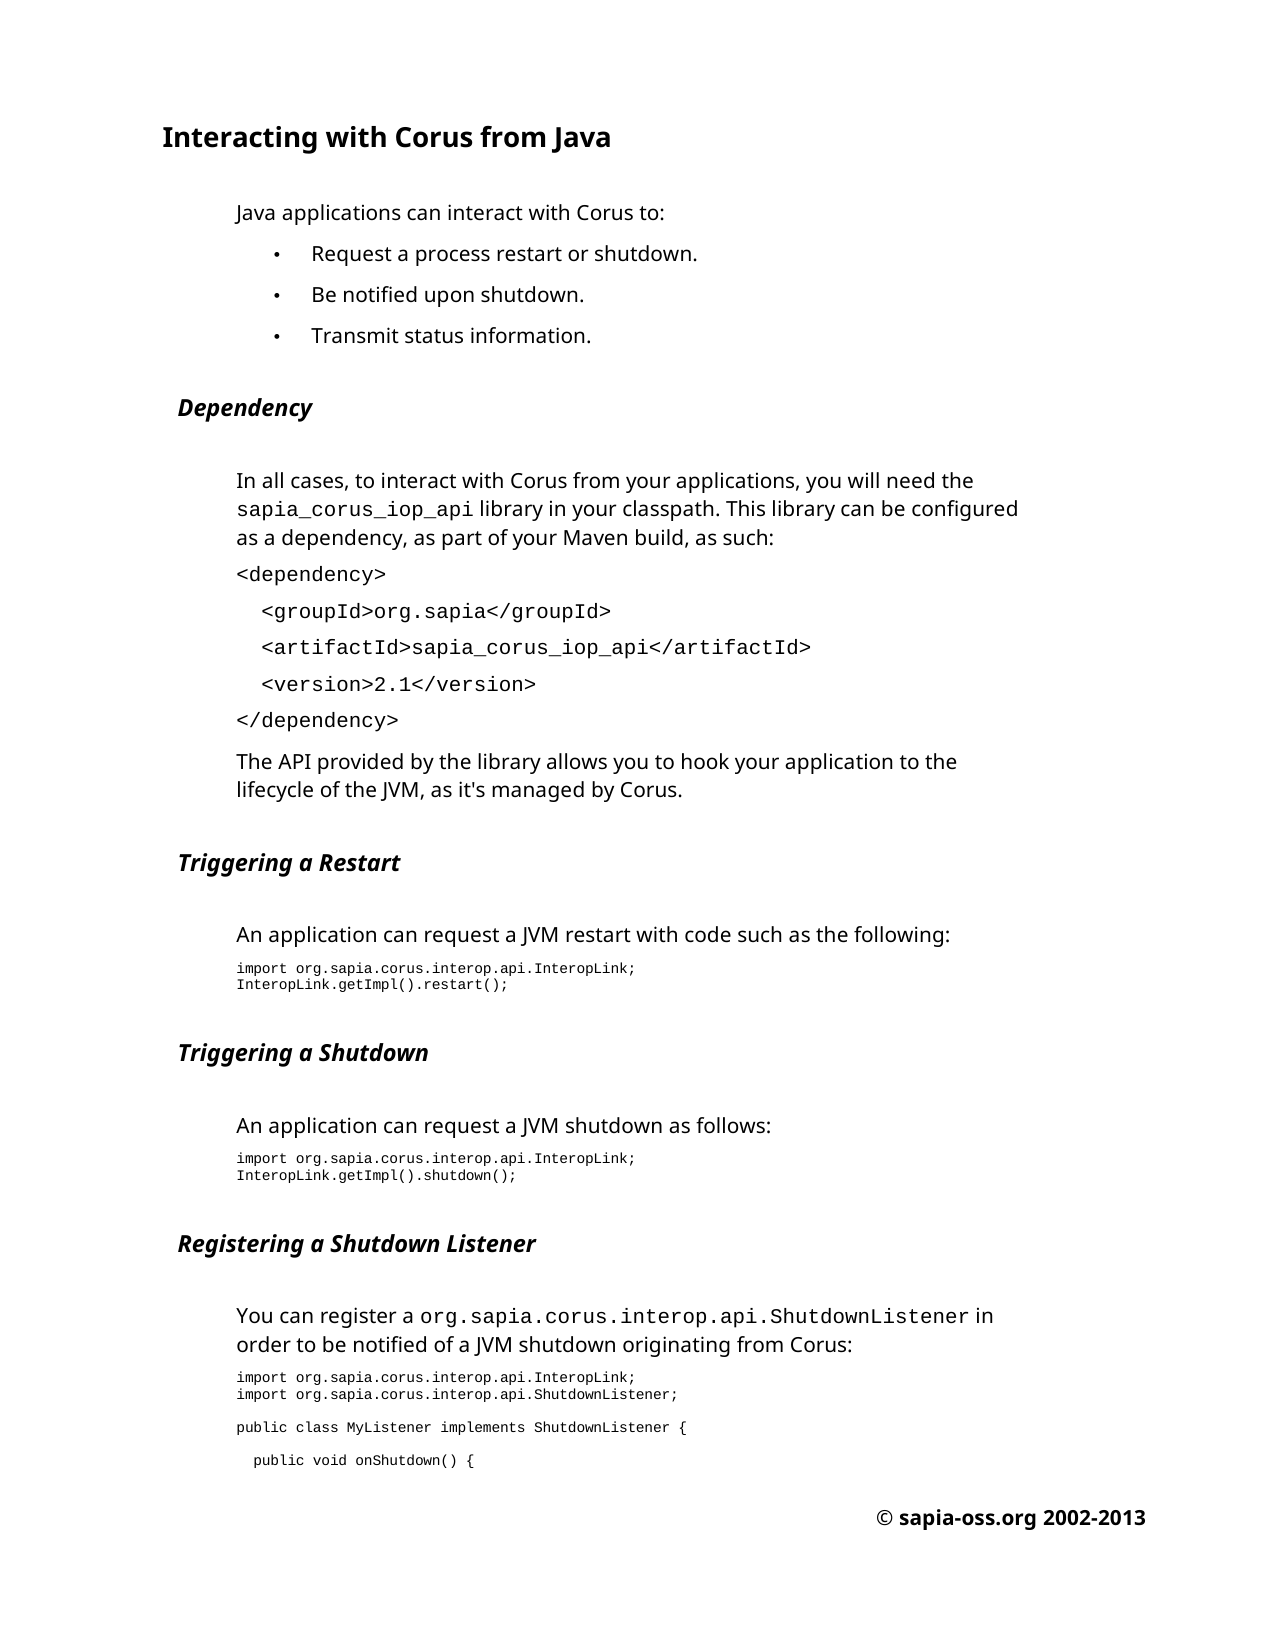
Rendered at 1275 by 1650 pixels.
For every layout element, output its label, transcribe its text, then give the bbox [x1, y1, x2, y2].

list Be notified upon shutdown. [274, 280, 1157, 308]
text You can register a org.sapia.corus.interop.api.ShutdownListener in order to be notified of a JVM shutdown originating from Corus: [236, 1301, 1039, 1358]
subtitle Triggering a Restart [177, 846, 1039, 878]
text In all cases, to interact with Corus from your applications, you will need the sapia_corus_iop_api library in your classpath. This library can be configured as a dependency, as part of your Maven build, as such: [236, 466, 1039, 552]
text <version>2.1</version> [236, 674, 1039, 698]
subtitle Registering a Shutdown Listener [177, 1227, 1039, 1259]
text import org.sapia.corus.interop.api.InteropLink; [236, 961, 1039, 978]
text import org.sapia.corus.interop.api.InteropLink; [236, 1152, 1039, 1168]
text InteropLink.getImpl().shutdown(); [236, 1168, 1039, 1184]
text import org.sapia.corus.interop.api.ShutdownListener; [236, 1387, 1039, 1404]
list Request a process restart or shutdown. [274, 239, 1157, 267]
subtitle Interacting with Corus from Java [162, 118, 1039, 156]
list Transmit status information. [274, 321, 1157, 349]
text An application can request a JVM restart with code such as the following: [236, 920, 1039, 949]
text An application can request a JVM shutdown as follows: [236, 1111, 1039, 1139]
text Java applications can interact with Corus to: [236, 198, 1039, 226]
text </dependency> [236, 710, 1039, 734]
text InteropLink.getImpl().restart(); [236, 978, 1039, 994]
text <dependency> [236, 564, 1039, 588]
subtitle Triggering a Shutdown [177, 1037, 1039, 1068]
text The API provided by the library allows you to hook your application to the lifecycle of the JVM, as it's managed by Corus. [236, 747, 1039, 804]
text public class MyListener implements ShutdownListener { [236, 1420, 1039, 1437]
subtitle Dependency [177, 392, 1039, 424]
text <artifactId>sapia_corus_iop_api</artifactId> [236, 637, 1039, 661]
text import org.sapia.corus.interop.api.InteropLink; [236, 1371, 1039, 1387]
text public void onShutdown() { [236, 1453, 1039, 1470]
text <groupId>org.sapia</groupId> [236, 601, 1039, 625]
